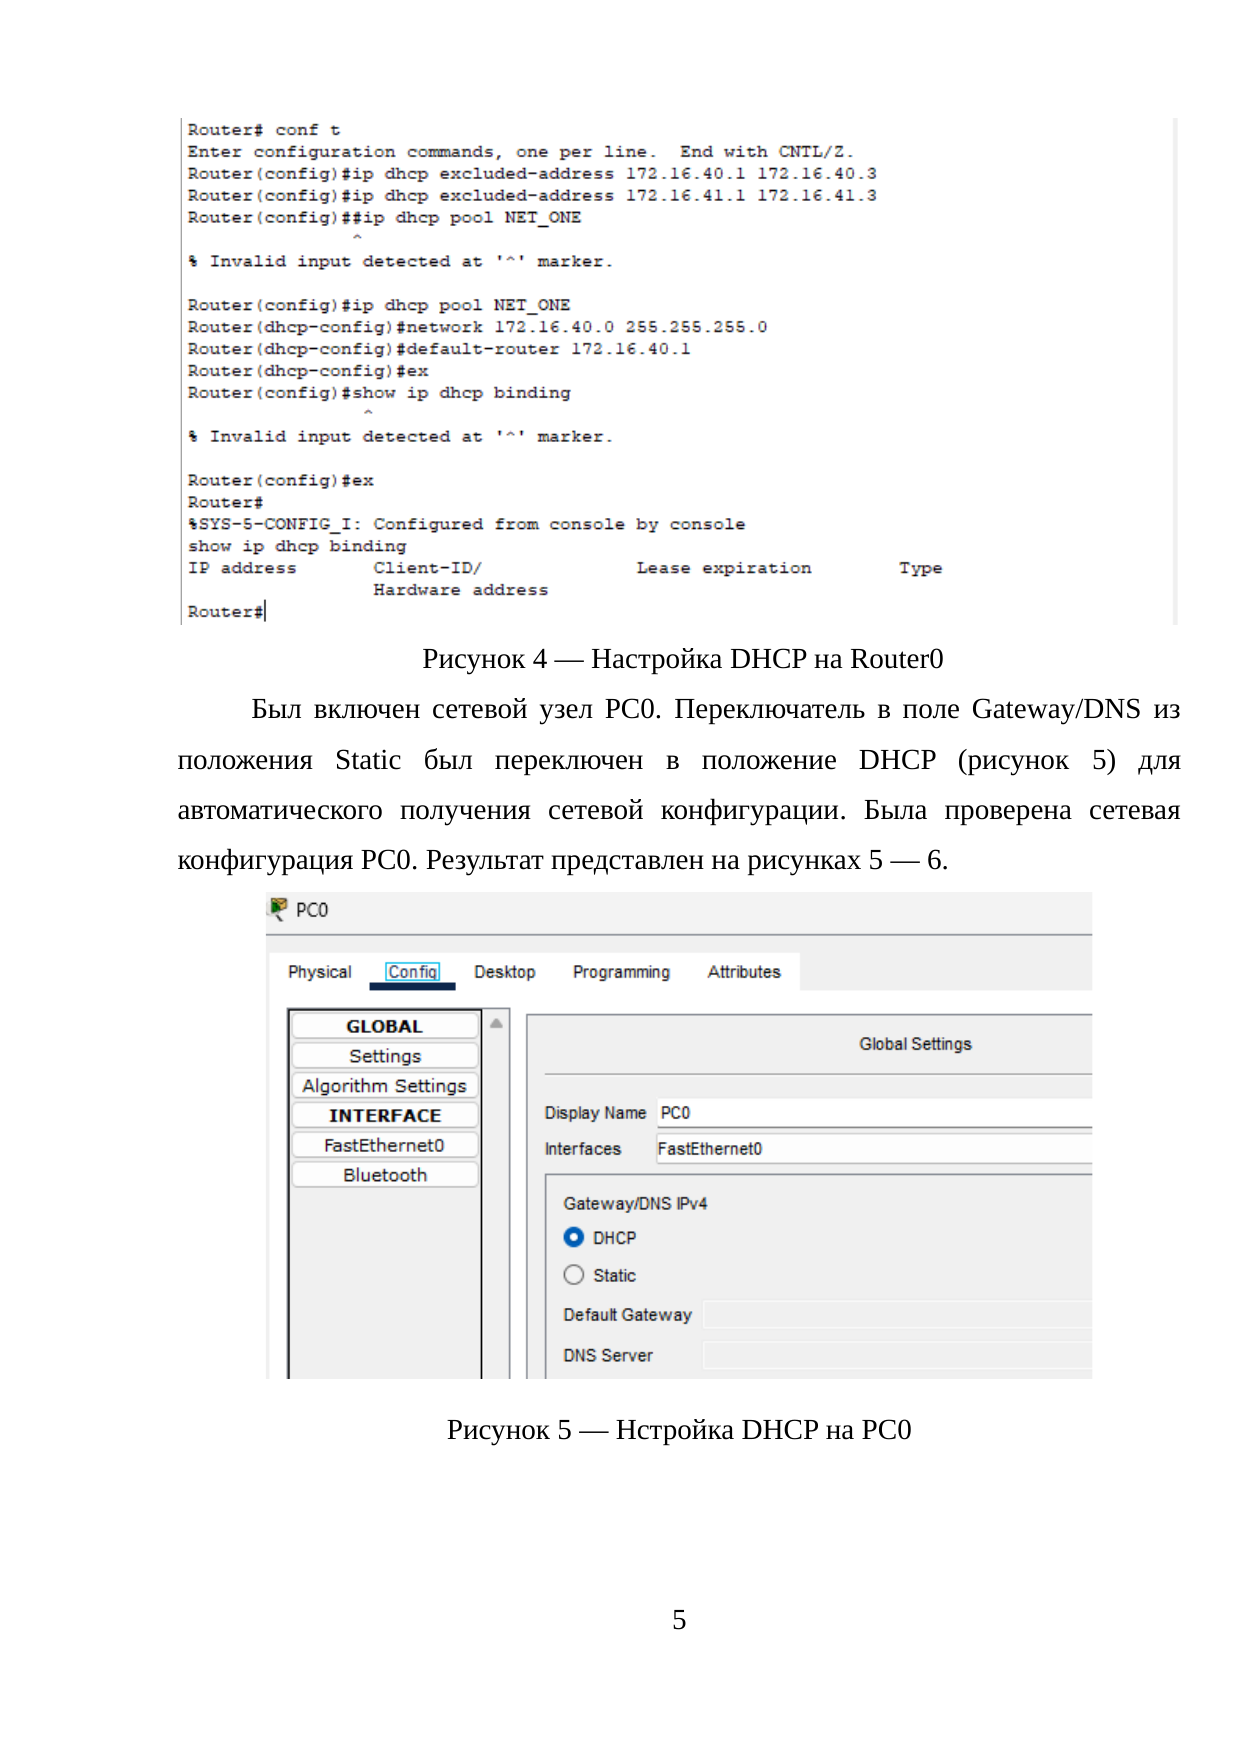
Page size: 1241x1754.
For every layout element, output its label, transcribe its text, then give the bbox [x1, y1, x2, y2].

text Рисунок 4 — Настройка DHCP на Router0 [177, 118, 1181, 675]
picture [180, 118, 1178, 625]
picture [265, 892, 1093, 1379]
text Рисунок 5 — Нстройка DHCP на PC0 [177, 893, 1181, 1446]
text Был включен сетевой узел PC0. Переключатель в поле Gateway/DNS из положения Static был переключен в положение DHCP (рисунок 5) для автоматического получения сетевой конфигурации. Была проверена сетевая конфигурация PC0. Результат представлен на рисунках 5 — 6. [177, 691, 1181, 876]
